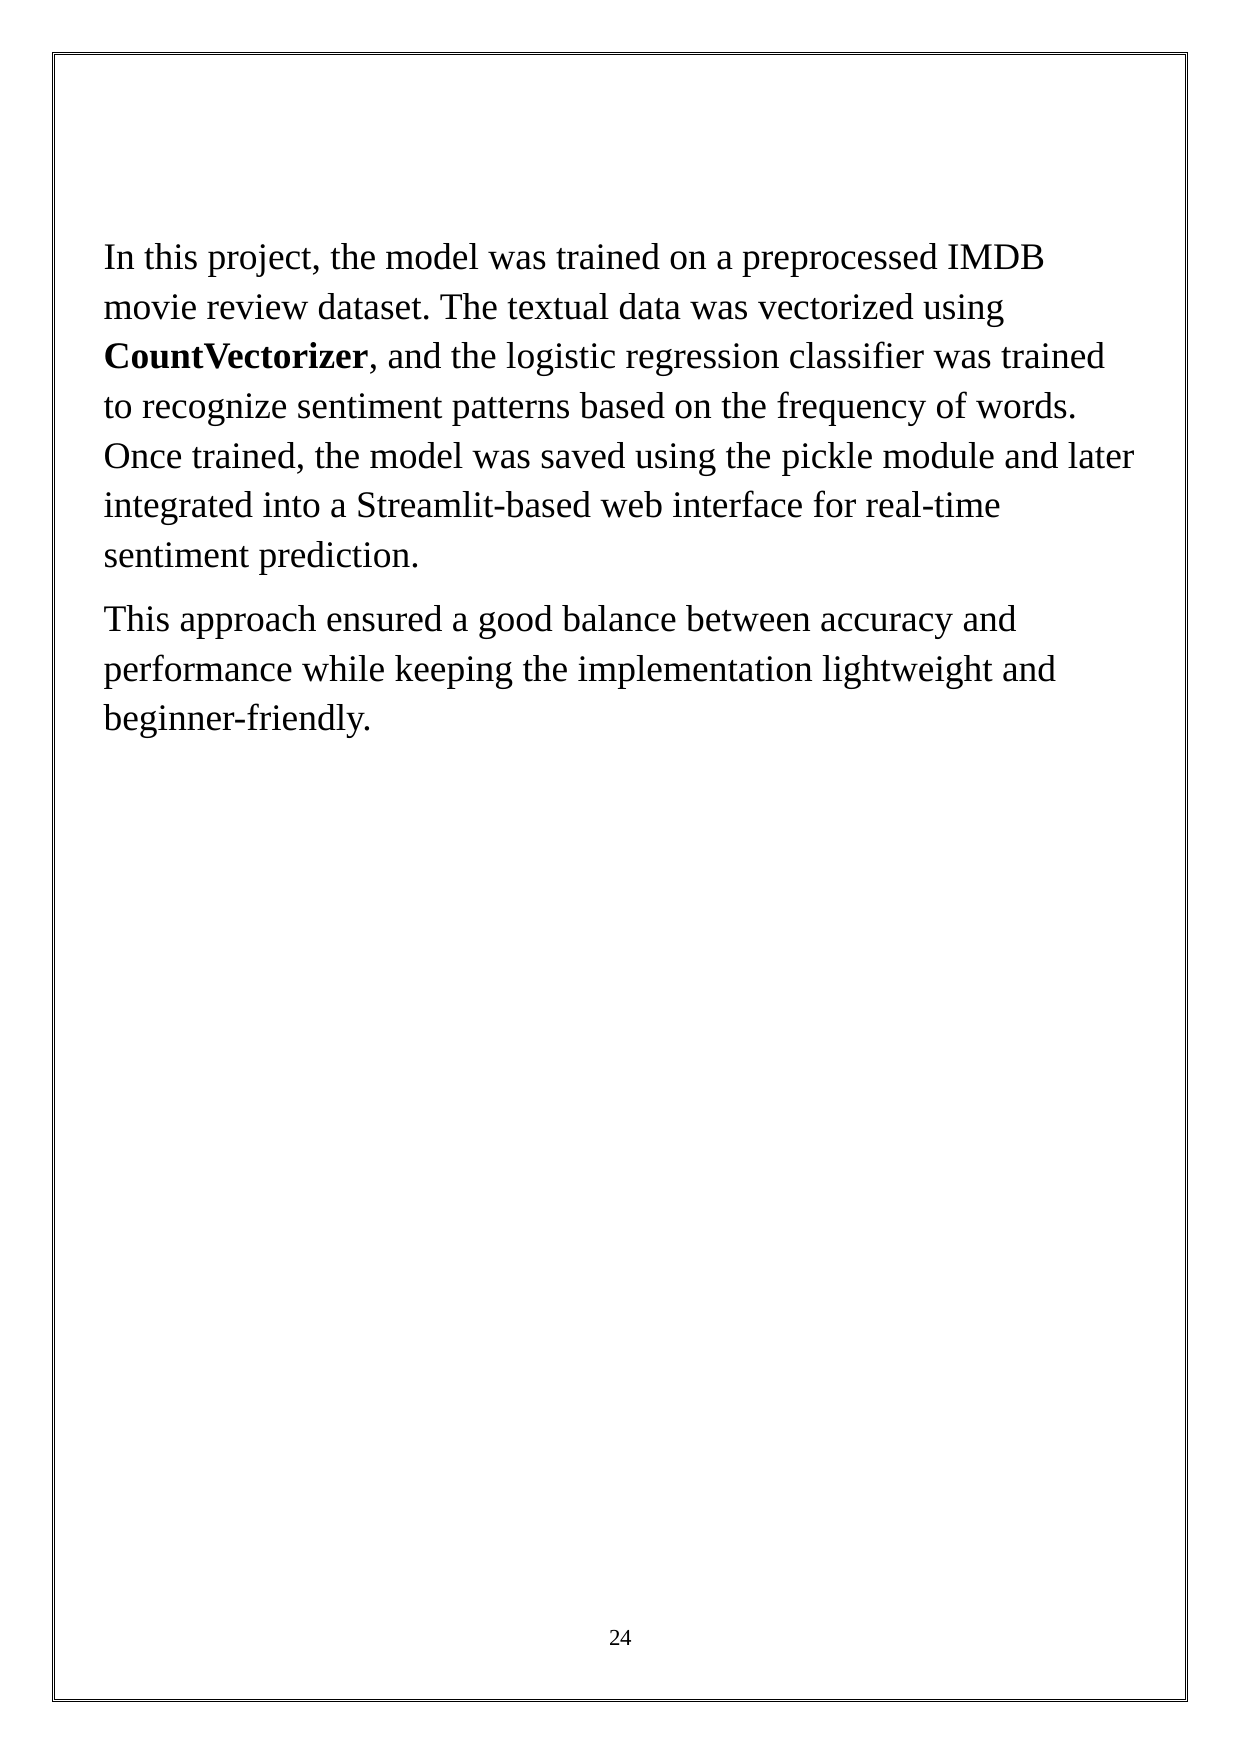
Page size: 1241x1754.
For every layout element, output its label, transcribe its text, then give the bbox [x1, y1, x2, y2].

text This approach ensured a good balance between accuracy and performance while keeping the implementation lightweight and beginner-friendly. [103, 596, 1137, 739]
text In this project, the model was trained on a preprocessed IMDB movie review dataset. The textual data was vectorized using CountVectorizer, and the logistic regression classifier was trained to recognize sentiment patterns based on the frequency of words. Once trained, the model was saved using the pickle module and later integrated into a Streamlit-based web interface for real-time sentiment prediction. [103, 235, 1137, 575]
